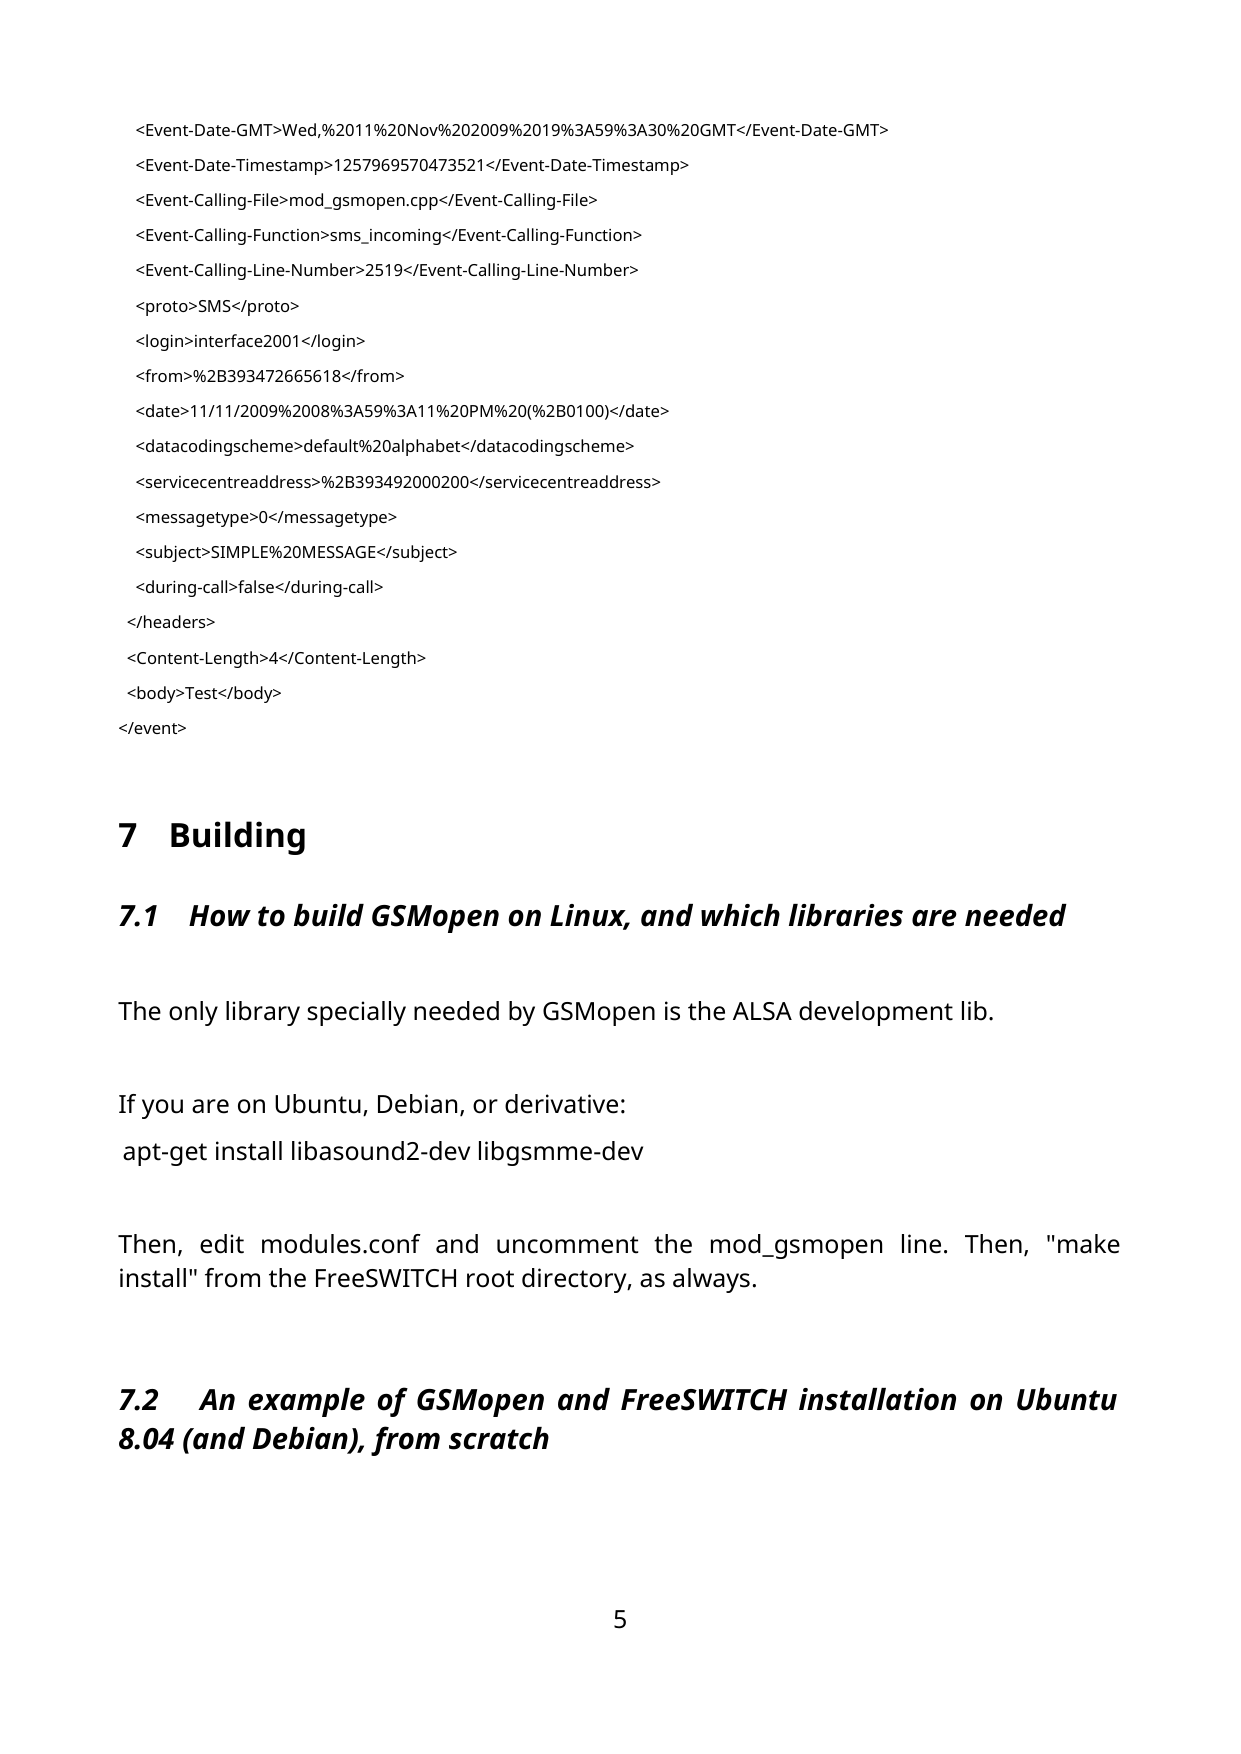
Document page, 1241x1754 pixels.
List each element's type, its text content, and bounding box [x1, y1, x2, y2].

text <date>11/11/2009%2008%3A59%3A11%20PM%20(%2B0100)</date> [118, 400, 1122, 422]
text <datacodingscheme>default%20alphabet</datacodingscheme> [118, 435, 1122, 458]
text <proto>SMS</proto> [118, 294, 1122, 317]
text </headers> [118, 611, 1122, 634]
text <from>%2B393472665618</from> [118, 364, 1122, 387]
text The only library specially needed by GSMopen is the ALSA development lib. [118, 994, 1122, 1028]
text <subject>SIMPLE%20MESSAGE</subject> [118, 541, 1122, 563]
subtitle Building [118, 812, 1122, 857]
subtitle An example of GSMopen and FreeSWITCH installation on Ubuntu 8.04 (and Debian), from scratch [118, 1379, 1122, 1458]
text <servicecentreaddress>%2B393492000200</servicecentreaddress> [118, 470, 1122, 493]
text If you are on Ubuntu, Debian, or derivative: [118, 1087, 1122, 1121]
text <Event-Calling-File>mod_gsmopen.cpp</Event-Calling-File> [118, 188, 1122, 211]
text <Content-Length>4</Content-Length> [118, 646, 1122, 669]
text <Event-Date-Timestamp>1257969570473521</Event-Date-Timestamp> [118, 153, 1122, 176]
text </event> [118, 717, 1122, 739]
text <during-call>false</during-call> [118, 576, 1122, 598]
text <body>Test</body> [118, 681, 1122, 704]
subtitle How to build GSMopen on Linux, and which libraries are needed [118, 895, 1122, 935]
text apt-get install libasound2-dev libgsmme-dev [118, 1133, 1122, 1167]
text <messagetype>0</messagetype> [118, 505, 1122, 528]
text Then, edit modules.conf and uncomment the mod_gsmopen line. Then, "make install" from the FreeSWITCH root directory, as always. [118, 1227, 1122, 1295]
text <Event-Calling-Line-Number>2519</Event-Calling-Line-Number> [118, 259, 1122, 282]
text <login>interface2001</login> [118, 329, 1122, 352]
text <Event-Date-GMT>Wed,%2011%20Nov%202009%2019%3A59%3A30%20GMT</Event-Date-GMT> [118, 118, 1122, 141]
text <Event-Calling-Function>sms_incoming</Event-Calling-Function> [118, 224, 1122, 246]
